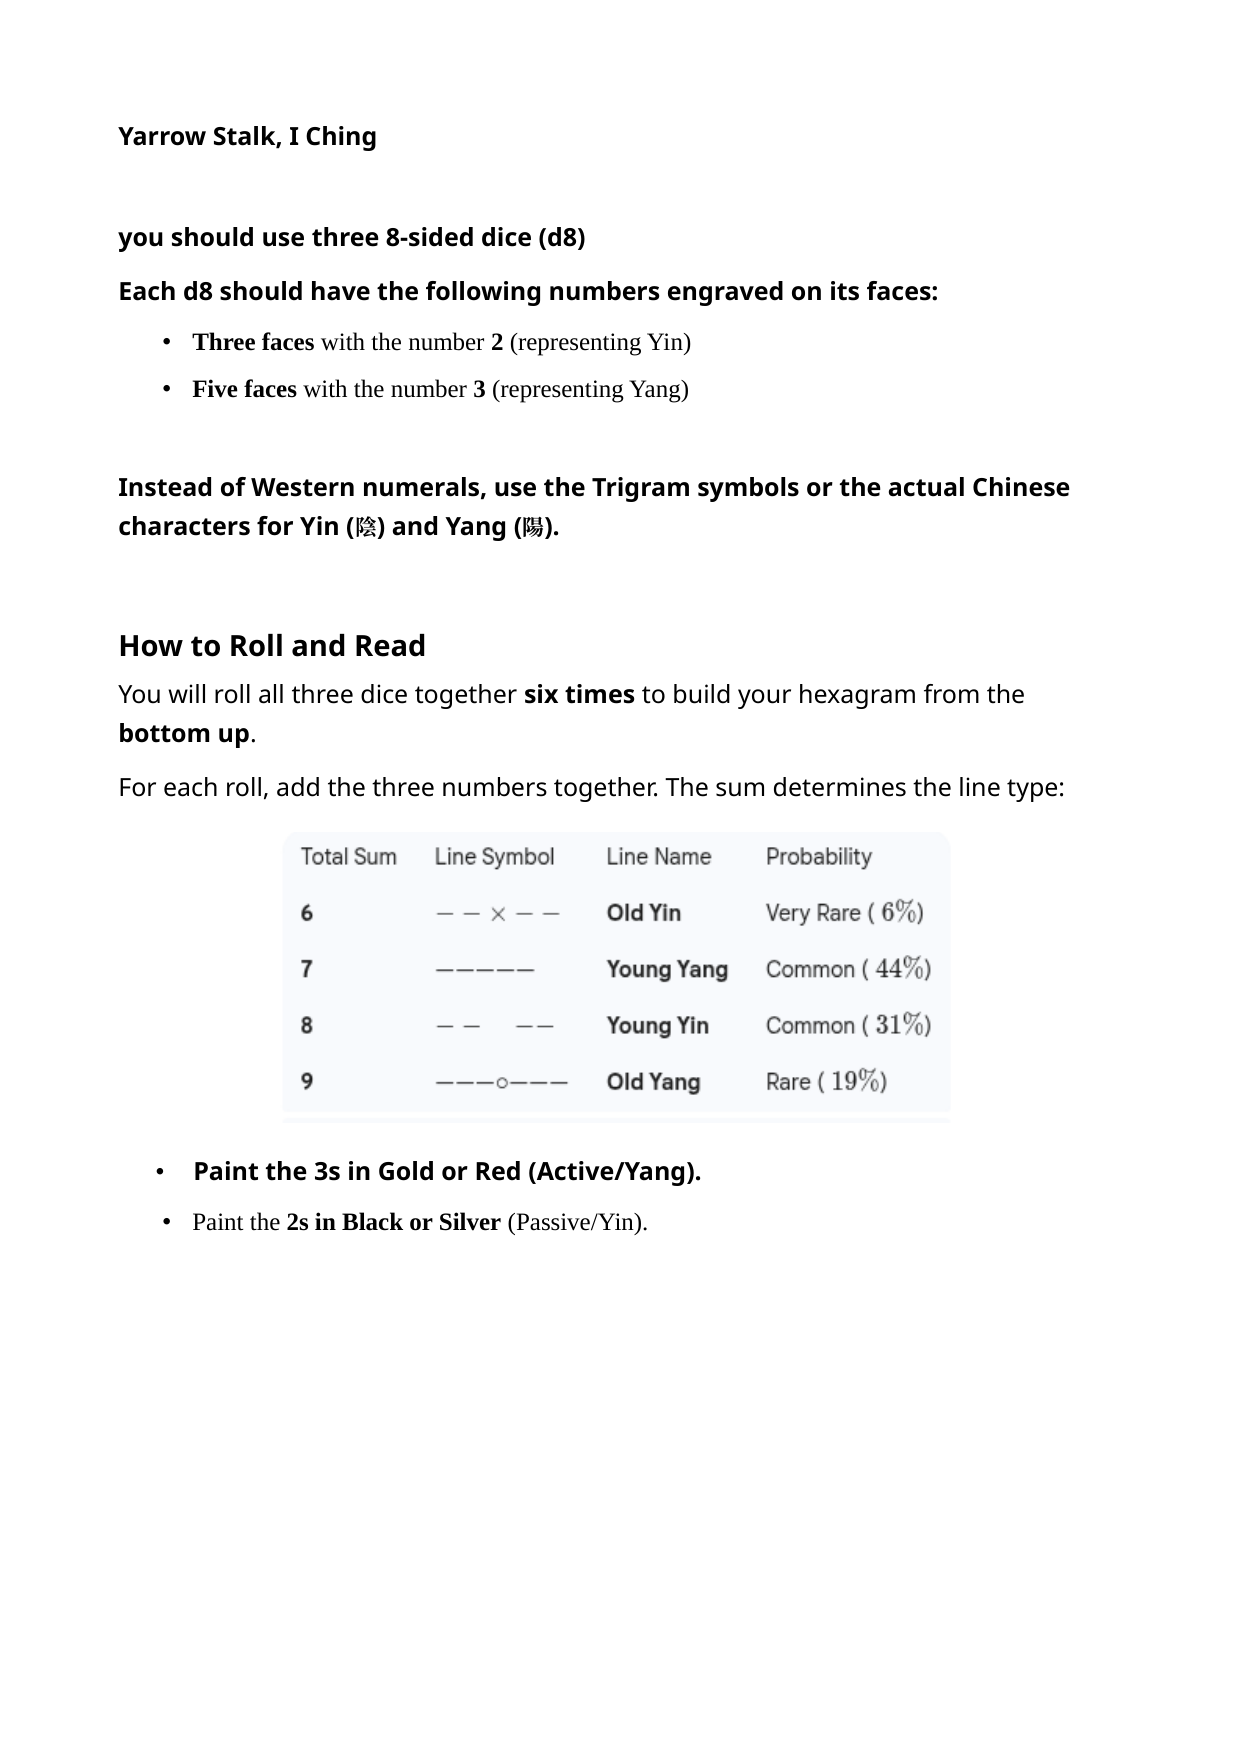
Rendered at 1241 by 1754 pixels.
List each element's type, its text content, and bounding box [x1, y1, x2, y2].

text Each d8 should have the following numbers engraved on its faces: [118, 273, 1122, 307]
text You will roll all three dice together six times to build your hexagram from the bottom up. [118, 677, 1122, 750]
text Yarrow Stalk, I Ching [118, 118, 1122, 152]
list Five faces with the number 3 (representing Yang) [162, 374, 1122, 403]
list Paint the 2s in Black or Silver (Passive/Yin). [162, 1207, 1122, 1236]
list Three faces with the number 2 (representing Yin) [162, 327, 1122, 356]
picture [261, 832, 976, 1123]
text For each roll, add the three numbers together. The sum determines the line type: [118, 769, 1122, 803]
text Instead of Western numerals, use the Trigram symbols or the actual Chinese characters for Yin (陰) and Yang (陽). [118, 470, 1122, 543]
subtitle How to Roll and Read [118, 625, 1122, 664]
list Paint the 3s in Gold or Red (Active/Yang). [156, 1153, 1122, 1188]
text you should use three 8-sided dice (d8) [118, 219, 1122, 253]
